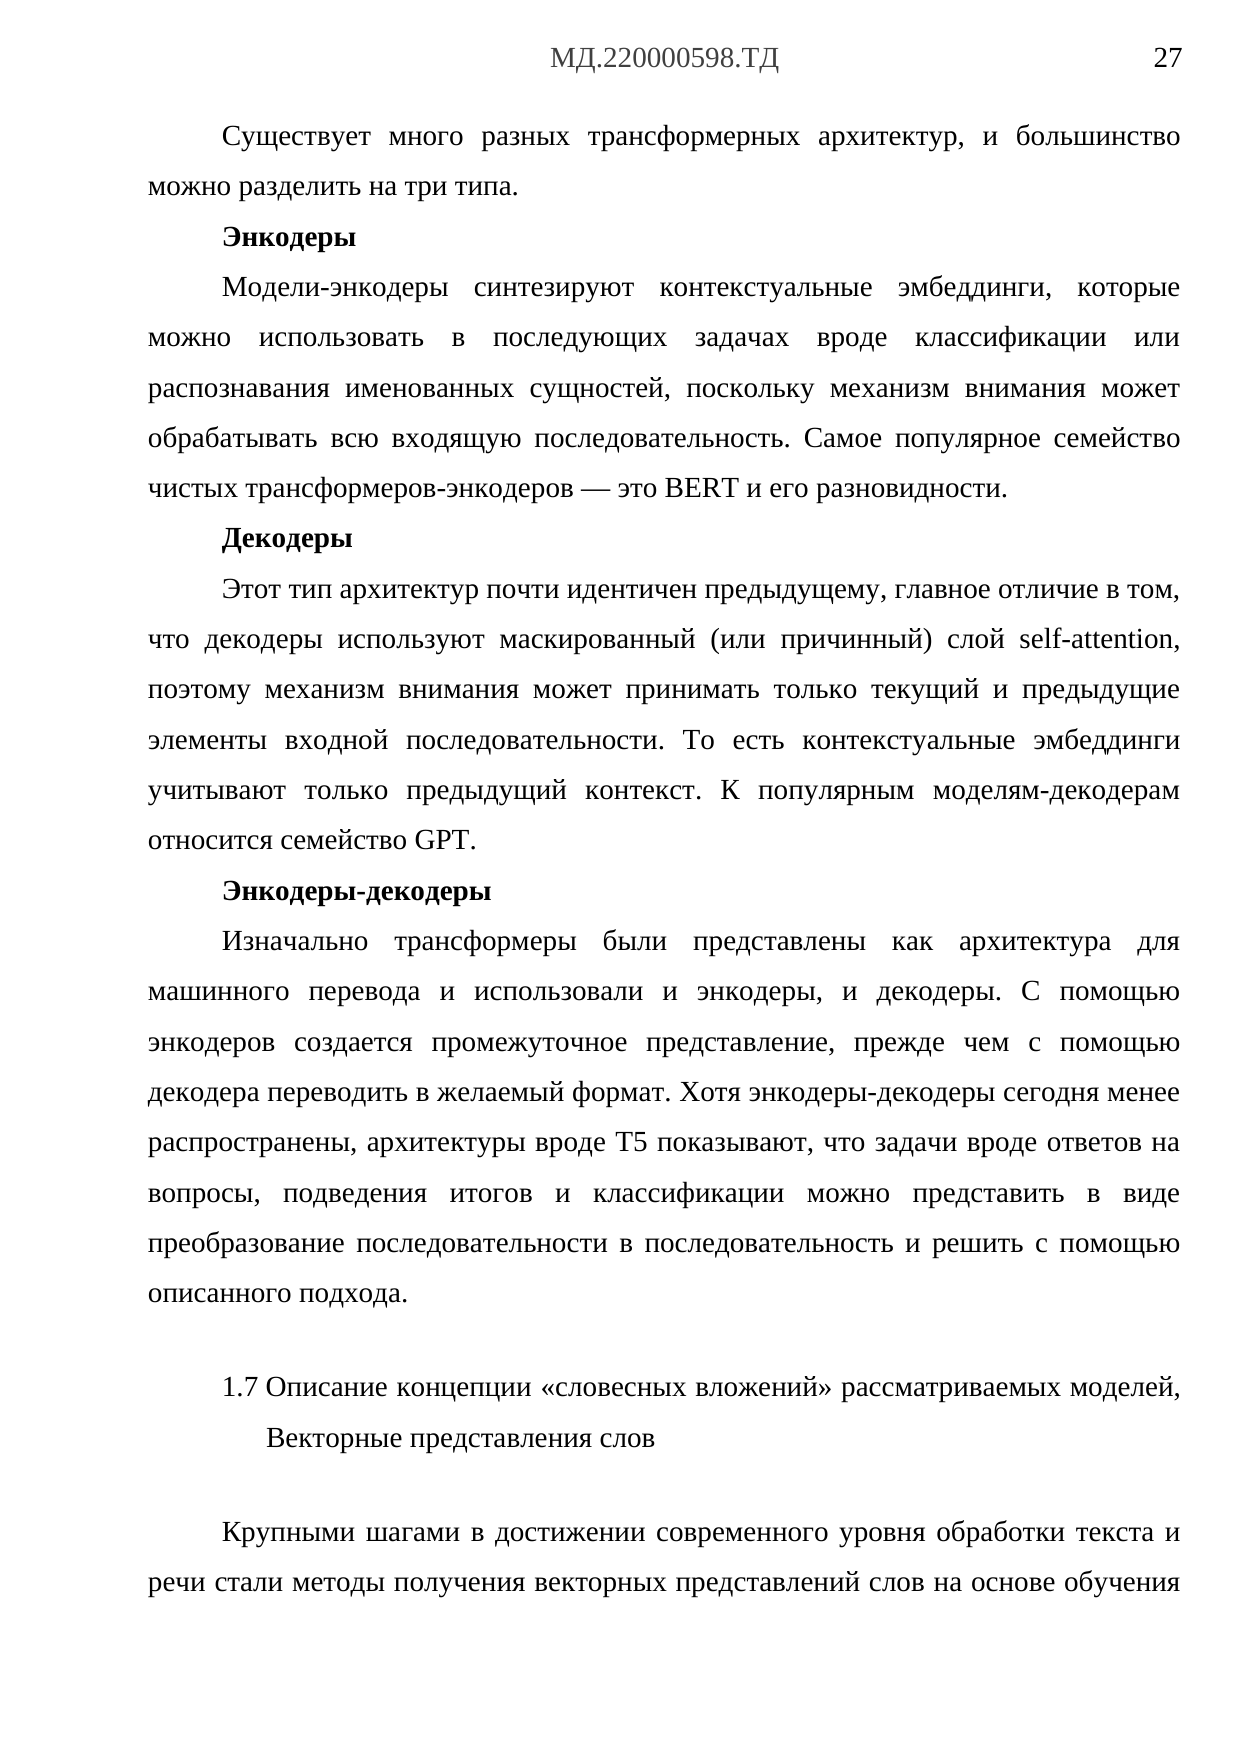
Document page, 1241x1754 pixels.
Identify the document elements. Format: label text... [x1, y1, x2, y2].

text Этот тип архитектур почти идентичен предыдущему, главное отличие в том, что декодеры используют маскированный (или причинный) слой self-attention, поэтому механизм внимания может принимать только текущий и предыдущие элементы входной последовательности. То есть контекстуальные эмбеддинги учитывают только предыдущий контекст. К популярным моделям-декодерам относится семейство GPT. [148, 571, 1181, 856]
text Декодеры [148, 521, 1181, 554]
text Крупными шагами в достижении современного уровня обработки текста и речи стали методы получения векторных представлений слов на основе обучения [148, 1514, 1181, 1598]
text Модели-энкодеры синтезируют контекстуальные эмбеддинги, которые можно использовать в последующих задачах вроде классификации или распознавания именованных сущностей, поскольку механизм внимания может обрабатывать всю входящую последовательность. Самое популярное семейство чистых трансформеров-энкодеров — это BERT и его разновидности. [148, 269, 1181, 504]
subtitle Описание концепции «словесных вложений» рассматриваемых моделей, Векторные представления слов [222, 1369, 1181, 1453]
text Энкодеры-декодеры [148, 873, 1181, 906]
text Изначально трансформеры были представлены как архитектура для машинного перевода и использовали и энкодеры, и декодеры. С помощью энкодеров создается промежуточное представление, прежде чем с помощью декодера переводить в желаемый формат. Хотя энкодеры-декодеры сегодня менее распространены, архитектуры вроде T5 показывают, что задачи вроде ответов на вопросы, подведения итогов и классификации можно представить в виде преобразование последовательности в последовательность и решить с помощью описанного подхода. [148, 923, 1181, 1309]
text Существует много разных трансформерных архитектур, и большинство можно разделить на три типа. [148, 118, 1181, 202]
text Энкодеры [148, 219, 1181, 252]
